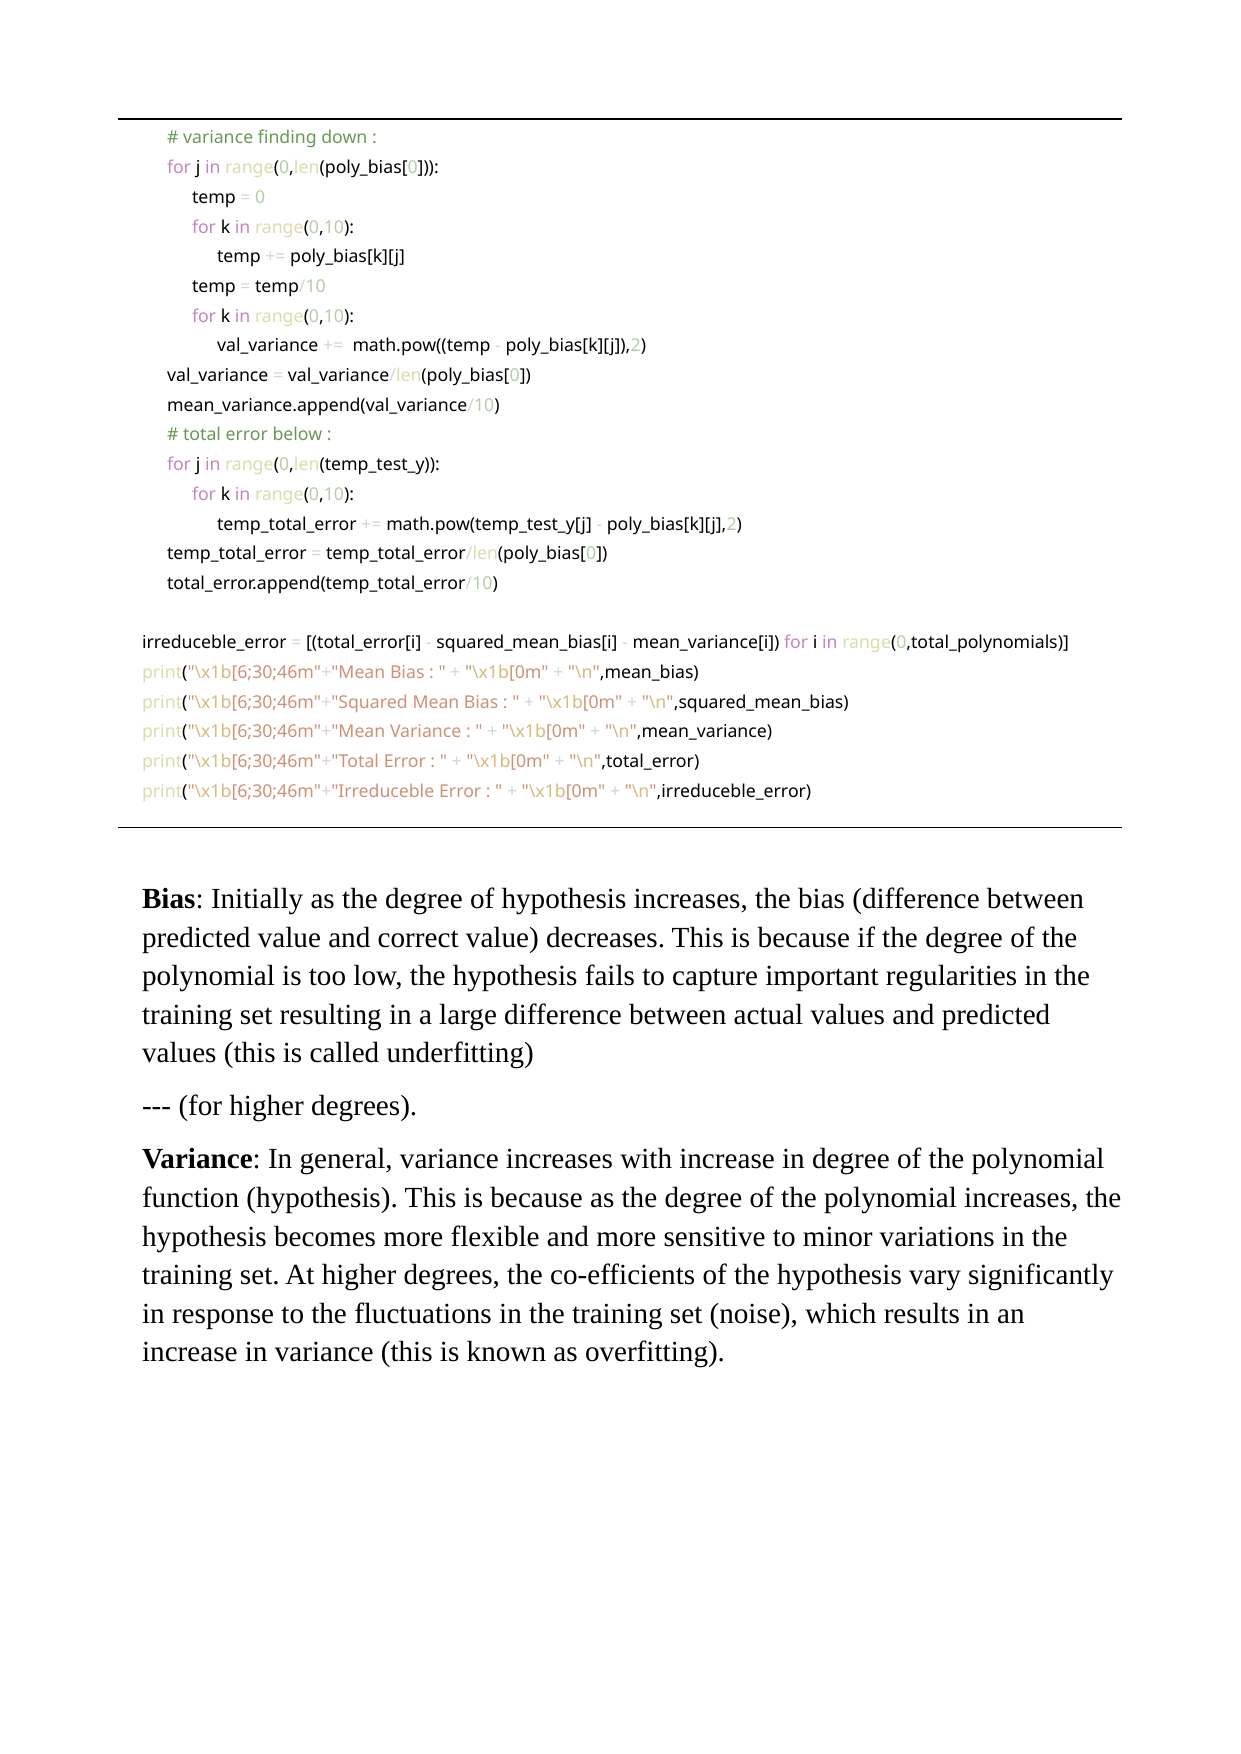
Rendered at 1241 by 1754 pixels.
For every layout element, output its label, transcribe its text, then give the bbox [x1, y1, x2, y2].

text --- (for higher degrees). [142, 1088, 1122, 1122]
table_header # variance finding down : for j in range(0,len(poly_bias[0])): temp = 0 for k in range(0,10): temp += poly_bias[k][j] temp = temp/10 for k in range(0,10): val_variance += math.pow((temp - poly_bias[k][j]),2) val_variance = val_variance/len(poly_bias[0]) mean_variance.append(val_variance/10) # total error below : for j in range(0,len(temp_test_y)): for k in range(0,10): temp_total_error += math.pow(temp_test_y[j] - poly_bias[k][j],2) temp_total_error = temp_total_error/len(poly_bias[0]) total_error.append(temp_total_error/10) irreduceble_error = [(total_error[i] - squared_mean_bias[i] - mean_variance[i]) for i in range(0,total_polynomials)] print("\x1b[6;30;46m"+"Mean Bias : " + "\x1b[0m" + "\n",mean_bias) print("\x1b[6;30;46m"+"Squared Mean Bias : " + "\x1b[0m" + "\n",squared_mean_bias) print("\x1b[6;30;46m"+"Mean Variance : " + "\x1b[0m" + "\n",mean_variance) print("\x1b[6;30;46m"+"Total Error : " + "\x1b[0m" + "\n",total_error) print("\x1b[6;30;46m"+"Irreduceble Error : " + "\x1b[0m" + "\n",irreduceble_error) [118, 120, 1122, 827]
text Variance: In general, variance increases with increase in degree of the polynomial function (hypothesis). This is because as the degree of the polynomial increases, the hypothesis becomes more flexible and more sensitive to minor variations in the training set. At higher degrees, the co-efficients of the hypothesis vary significantly in response to the fluctuations in the training set (noise), which results in an increase in variance (this is known as overfitting). [142, 1142, 1122, 1368]
text Bias: Initially as the degree of hypothesis increases, the bias (difference between predicted value and correct value) decreases. This is because if the degree of the polynomial is too low, the hypothesis fails to capture important regularities in the training set resulting in a large difference between actual values and predicted values (this is called underfitting) [142, 881, 1122, 1069]
